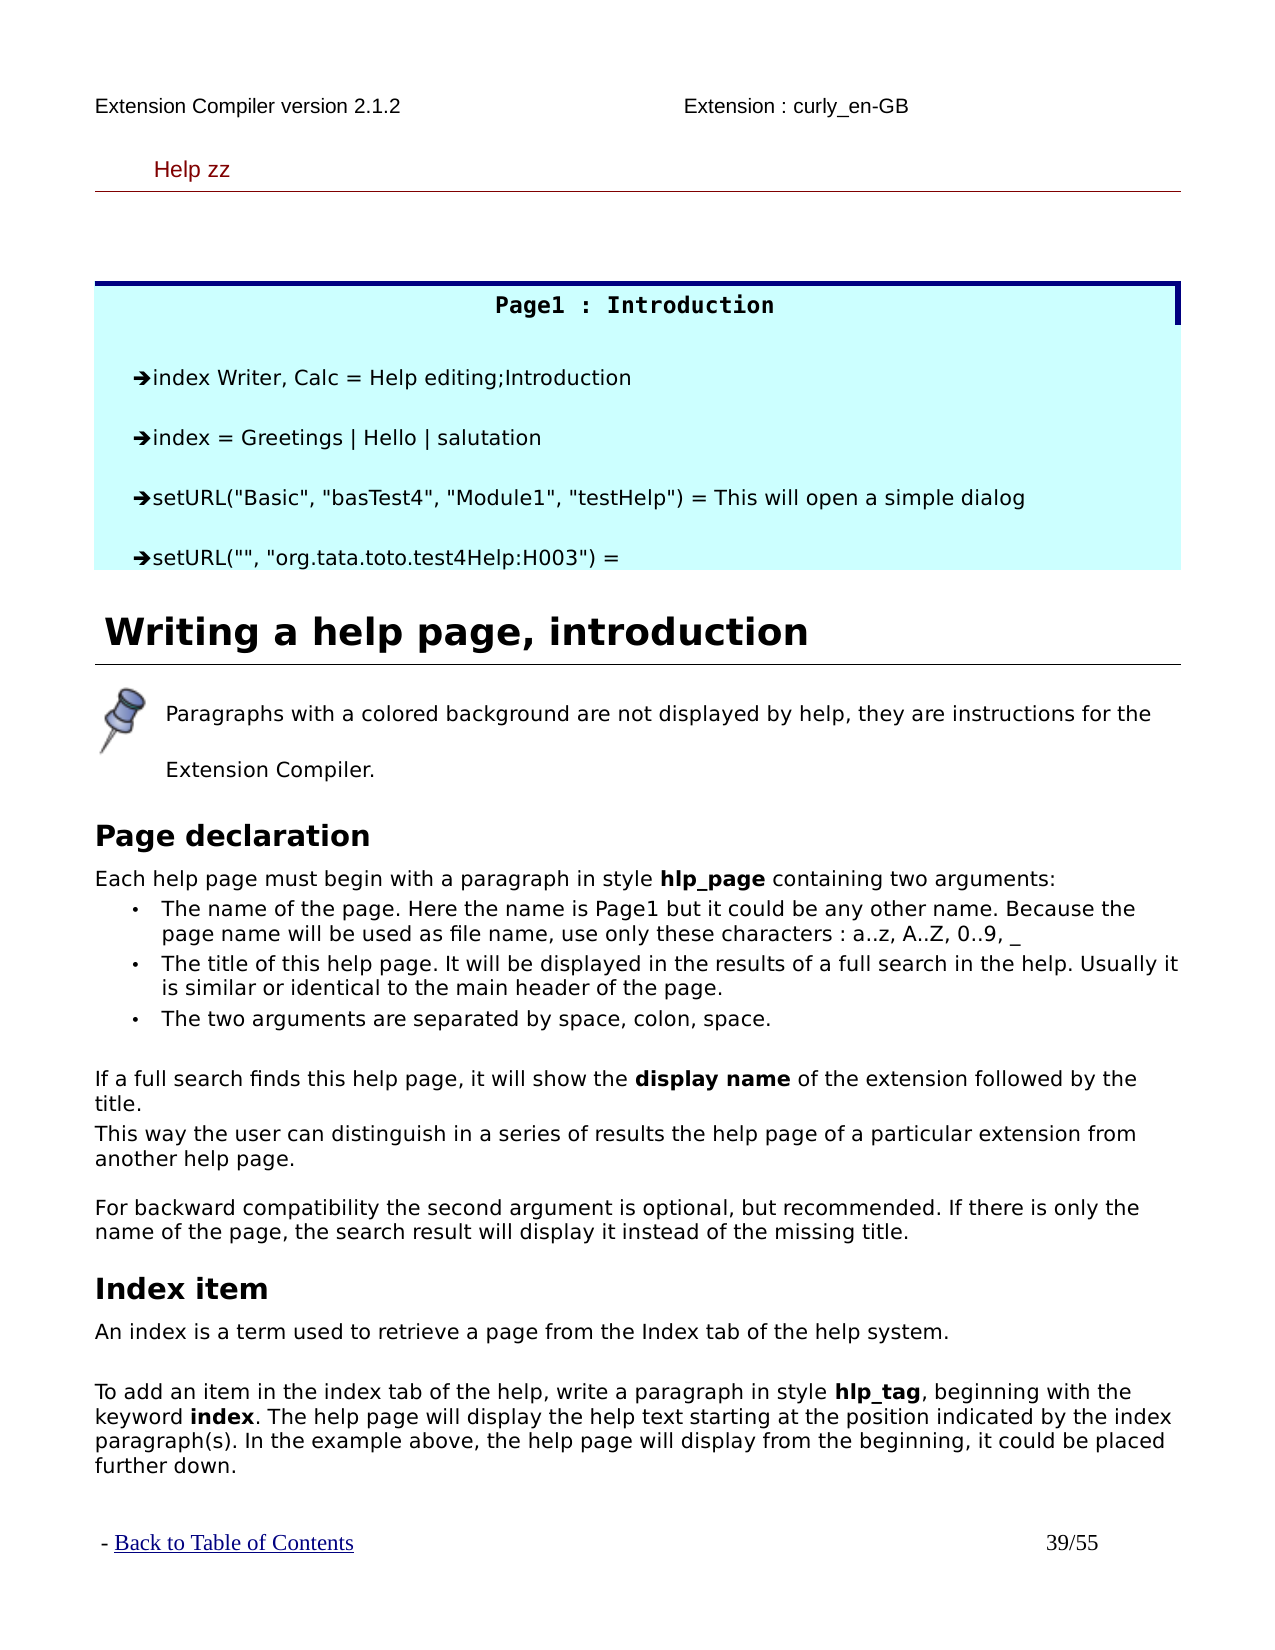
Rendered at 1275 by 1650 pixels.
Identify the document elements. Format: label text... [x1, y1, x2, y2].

text Page1 : Introduction [94, 282, 1175, 325]
text Index item [94, 1272, 1181, 1306]
list Paragraphs with a colored background are not displayed by help, they are instructions for the Extension Compiler. [94, 685, 1181, 783]
text An index is a term used to retrieve a page from the Index tab of the help system. [94, 1319, 1181, 1344]
text Each help page must begin with a paragraph in style hlp_page containing two arguments: [94, 867, 1181, 891]
list index = Greetings | Hello | salutation [94, 426, 1181, 451]
list The two arguments are separated by space, colon, space. [132, 1007, 1181, 1031]
list The name of the page. Here the name is Page1 but it could be any other name. Because the page name will be used as file name, use only these characters : a..z, A..Z, 0..9, _ [132, 897, 1181, 946]
text If a full search finds this help page, it will show the display name of the extension followed by the title. [94, 1067, 1181, 1116]
list The title of this help page. It will be displayed in the results of a full search in the help. Usually it is similar or identical to the main header of the page. [132, 952, 1181, 1001]
list setURL("", "org.tata.toto.test4Help:H003") = [94, 546, 1181, 570]
text Writing a help page, introduction [94, 601, 1181, 664]
text To add an item in the index tab of the help, write a paragraph in style hlp_tag, beginning with the keyword index. The help page will display the help text starting at the position indicated by the index paragraph(s). In the example above, the help page will display from the beginning, it could be placed further down. [94, 1380, 1181, 1478]
text Help zz [94, 147, 1181, 192]
text Page declaration [94, 819, 1181, 853]
text This way the user can distinguish in a series of results the help page of a particular extension from another help page. For backward compatibility the second argument is optional, but recommended. If there is only the name of the page, the search result will display it instead of the missing title. [94, 1122, 1181, 1244]
list index Writer, Calc = Help editing;Introduction [94, 366, 1181, 391]
list setURL("Basic", "basTest4", "Module1", "testHelp") = This will open a simple dialog [94, 486, 1181, 510]
picture [95, 686, 151, 757]
